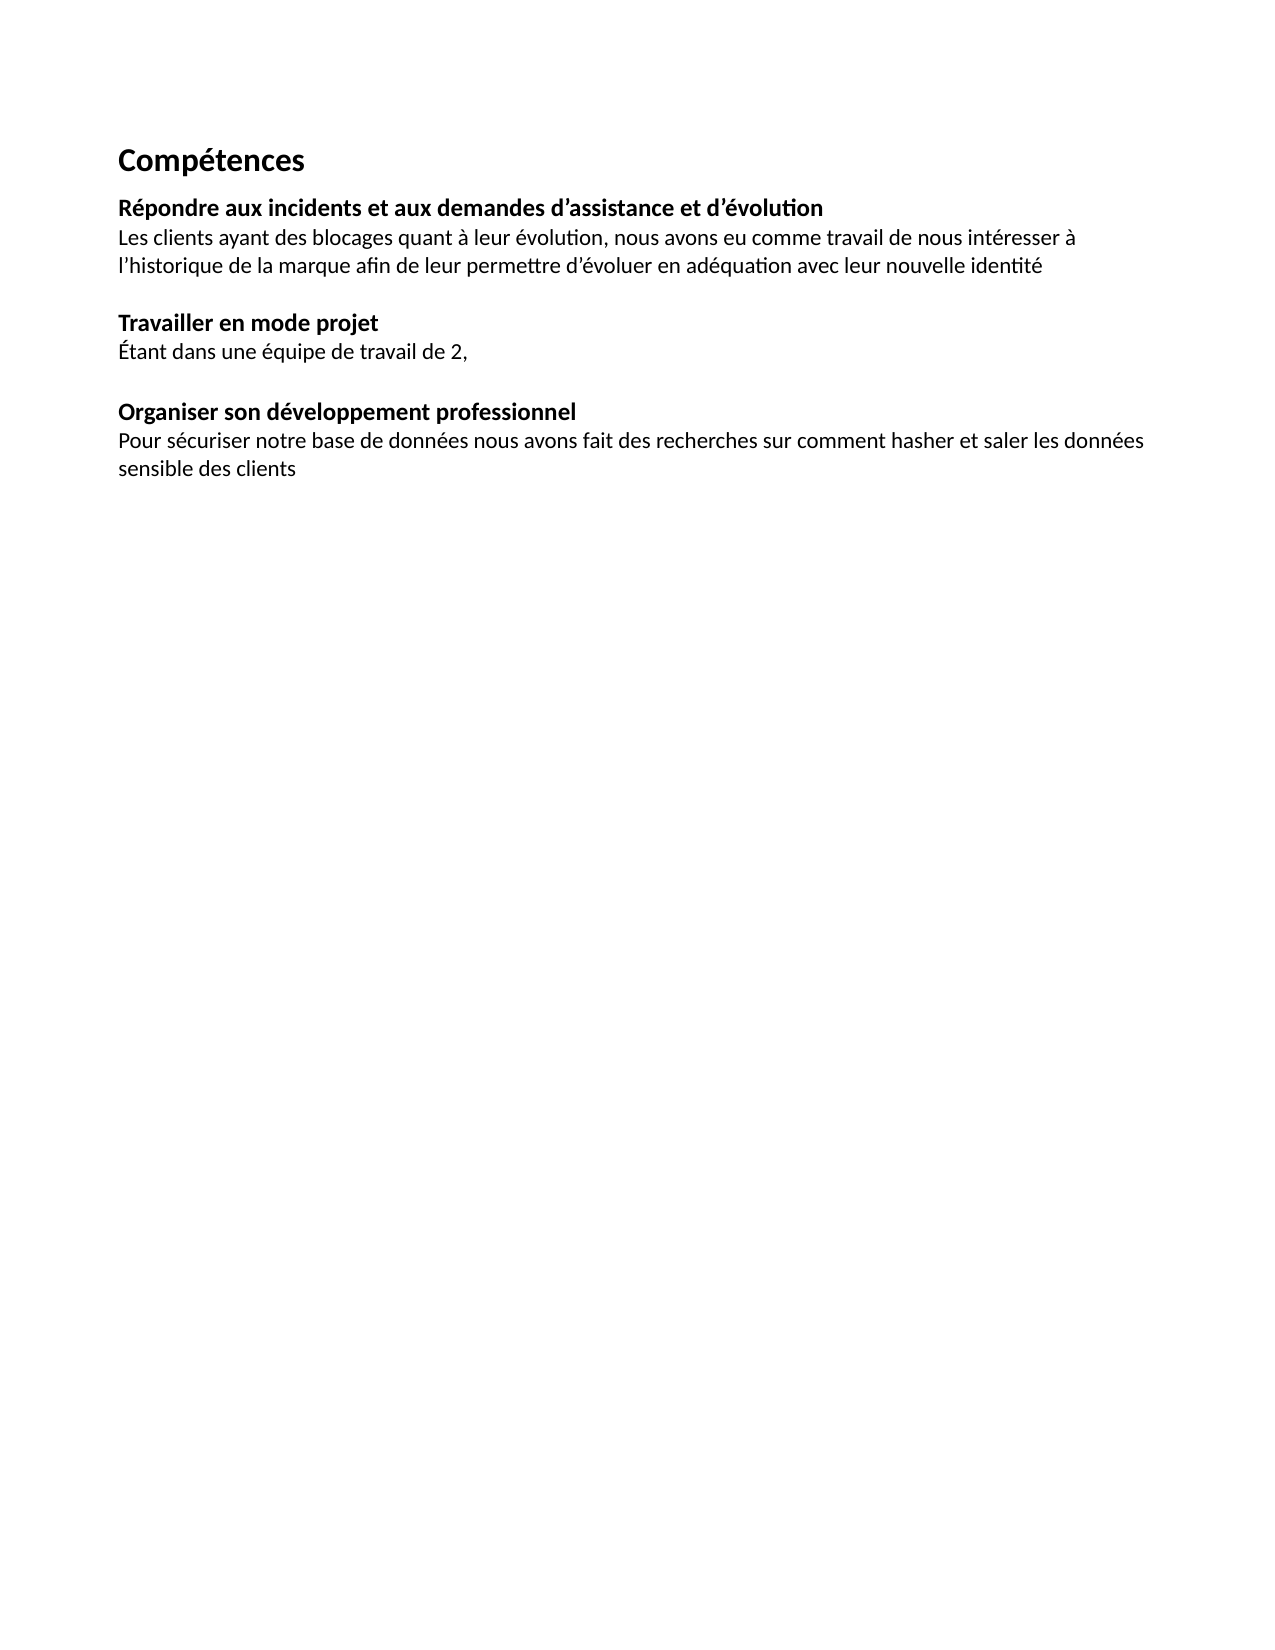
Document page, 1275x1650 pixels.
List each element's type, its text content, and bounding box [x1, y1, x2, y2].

text Travailler en mode projet [118, 307, 1157, 337]
text Les clients ayant des blocages quant à leur évolution, nous avons eu comme travail de nous intéresser à l’historique de la marque afin de leur permettre d’évoluer en adéquation avec leur nouvelle identité [118, 223, 1157, 279]
text Étant dans une équipe de travail de 2, [118, 337, 1157, 365]
text Répondre aux incidents et aux demandes d’assistance et d’évolution [118, 192, 1157, 223]
text Organiser son développement professionnel [118, 396, 1157, 426]
subtitle Compétences [118, 139, 1157, 180]
text Pour sécuriser notre base de données nous avons fait des recherches sur comment hasher et saler les données sensible des clients [118, 426, 1157, 482]
